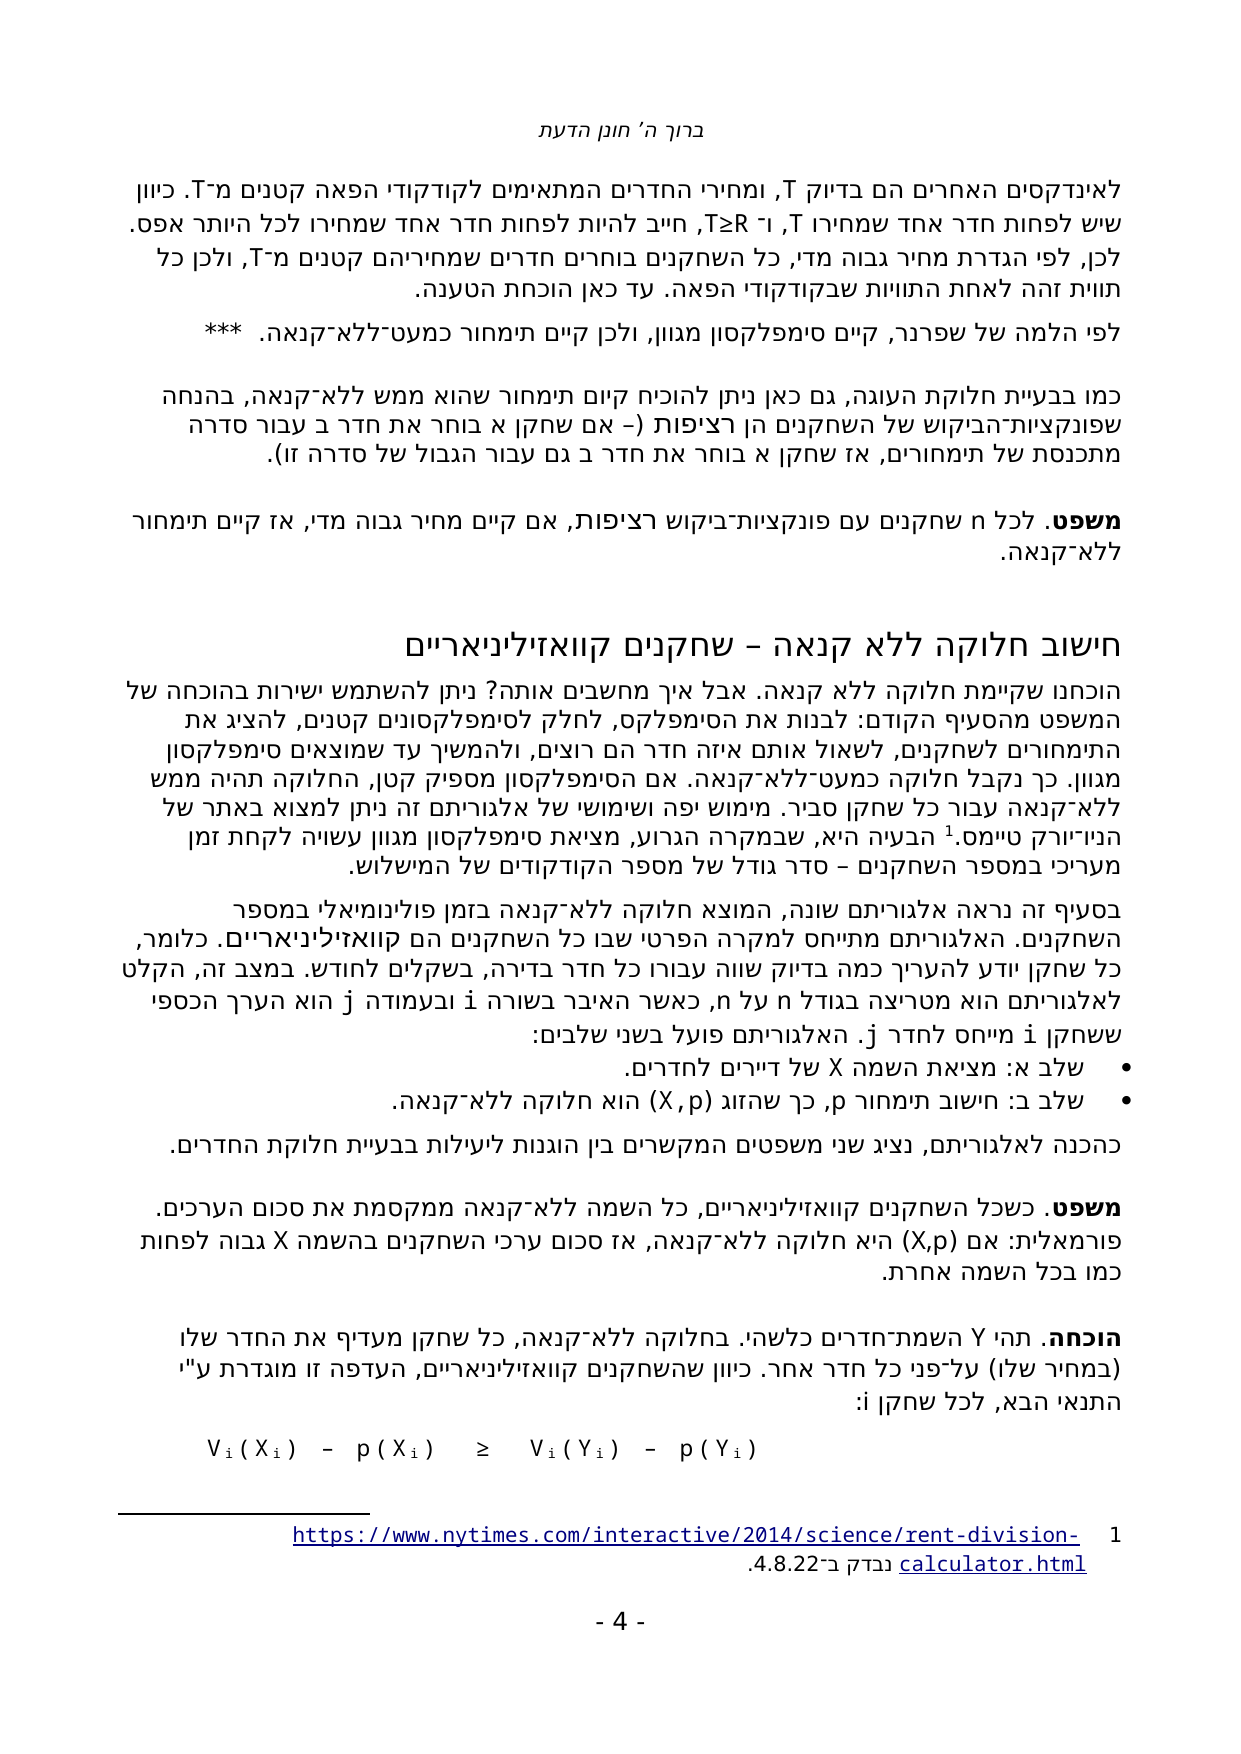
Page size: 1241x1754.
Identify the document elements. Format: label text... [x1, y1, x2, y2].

list שלב ב: חישוב תימחור p, כך שהזוג (X,p) הוא חלוקה ללא־קנאה. [118, 1083, 1122, 1116]
text משפט. כשכל השחקנים קוואזיליניאריים, כל השמה ללא־קנאה ממקסמת את סכום הערכים. פורמאלית: אם (X,p) היא חלוקה ללא־קנאה, אז סכום ערכי השחקנים בהשמה X גבוה לפחות כמו בכל השמה אחרת. [118, 1193, 1122, 1286]
text בתוך כל פאה של הסימפלקס, הערכים של xj שונים מאפס עבור האינדקסים j המתאימים לקודקודי הפאה, ושווים לאפס עבור כל האינדקסים האחרים. לכן, מחירי החדרים המתאימים לאינדקסים האחרים הם בדיוק T, ומחירי החדרים המתאימים לקודקודי הפאה קטנים מ־T. כיוון שיש לפחות חדר אחד שמחירו T, ו־ T≥R, חייב להיות לפחות חדר אחד שמחירו לכל היותר אפס. לכן, לפי הגדרת מחיר גבוה מדי, כל השחקנים בוחרים חדרים שמחיריהם קטנים מ־T, ולכן כל תווית זהה לאחת התוויות שבקודקודי הפאה. עד כאן הוכחת הטענה. [118, 172, 1122, 303]
subtitle חישוב חלוקה ללא קנאה – שחקנים קוואזיליניאריים [118, 625, 1122, 664]
text Vi(Xi) – p(Xi) ≥ Vi(Yi) – p(Yi) [207, 1432, 1122, 1463]
list שלב א: מציאת השמה X של דיירים לחדרים. [118, 1051, 1122, 1083]
text כהכנה לאלגוריתם, נציג שני משפטים המקשרים בין הוגנות ליעילות בבעיית חלוקת החדרים. [118, 1130, 1122, 1159]
text בסעיף זה נראה אלגוריתם שונה, המוצא חלוקה ללא־קנאה בזמן פולינומיאלי במספר השחקנים. האלגוריתם מתייחס למקרה הפרטי שבו כל השחקנים הם קוואזיליניאריים. כלומר, כל שחקן יודע להעריך כמה בדיוק שווה עבורו כל חדר בדירה, בשקלים לחודש. במצב זה, הקלט לאלגוריתם הוא מטריצה בגודל n על n, כאשר האיבר בשורה i ובעמודה j הוא הערך הכספי ששחקן i מייחס לחדר j. האלגוריתם פועל בשני שלבים: [118, 895, 1122, 1051]
text https://www.nytimes.com/interactive/2014/science/rent-division-calculator.html נבדק ב־4.8.22. [118, 1520, 1122, 1577]
text משפט. לכל n שחקנים עם פונקציות־ביקוש רציפות, אם קיים מחיר גבוה מדי, אז קיים תימחור ללא־קנאה. [118, 503, 1122, 566]
text כמו בבעיית חלוקת העוגה, גם כאן ניתן להוכיח קיום תימחור שהוא ממש ללא־קנאה, בהנחה שפונקציות־הביקוש של השחקנים הן רציפות (– אם שחקן א בוחר את חדר ב עבור סדרה מתכנסת של תימחורים, אז שחקן א בוחר את חדר ב גם עבור הגבול של סדרה זו). [118, 381, 1122, 469]
text הוכחנו שקיימת חלוקה ללא קנאה. אבל איך מחשבים אותה? ניתן להשתמש ישירות בהוכחה של המשפט מהסעיף הקודם: לבנות את הסימפלקס, לחלק לסימפלקסונים קטנים, להציג את התימחורים לשחקנים, לשאול אותם איזה חדר הם רוצים, ולהמשיך עד שמוצאים סימפלקסון מגוון. כך נקבל חלוקה כמעט־ללא־קנאה. אם הסימפלקסון מספיק קטן, החלוקה תהיה ממש ללא־קנאה עבור כל שחקן סביר. מימוש יפה ושימושי של אלגוריתם זה ניתן למצוא באתר של הניו־יורק טיימס. הבעיה היא, שבמקרה הגרוע, מציאת סימפלקסון מגוון עשויה לקחת זמן מעריכי במספר השחקנים – סדר גודל של מספר הקודקודים של המישלוש. [118, 676, 1122, 881]
text הוכחה. תהי Y השמת־חדרים כלשהי. בחלוקה ללא־קנאה, כל שחקן מעדיף את החדר שלו (במחיר שלו) על־פני כל חדר אחר. כיוון שהשחקנים קוואזיליניאריים, העדפה זו מוגדרת ע"י התנאי הבא, לכל שחקן i: [118, 1320, 1122, 1417]
text לפי הלמה של שפרנר, קיים סימפלקסון מגוון, ולכן קיים תימחור כמעט־ללא־קנאה. *** [118, 318, 1122, 347]
